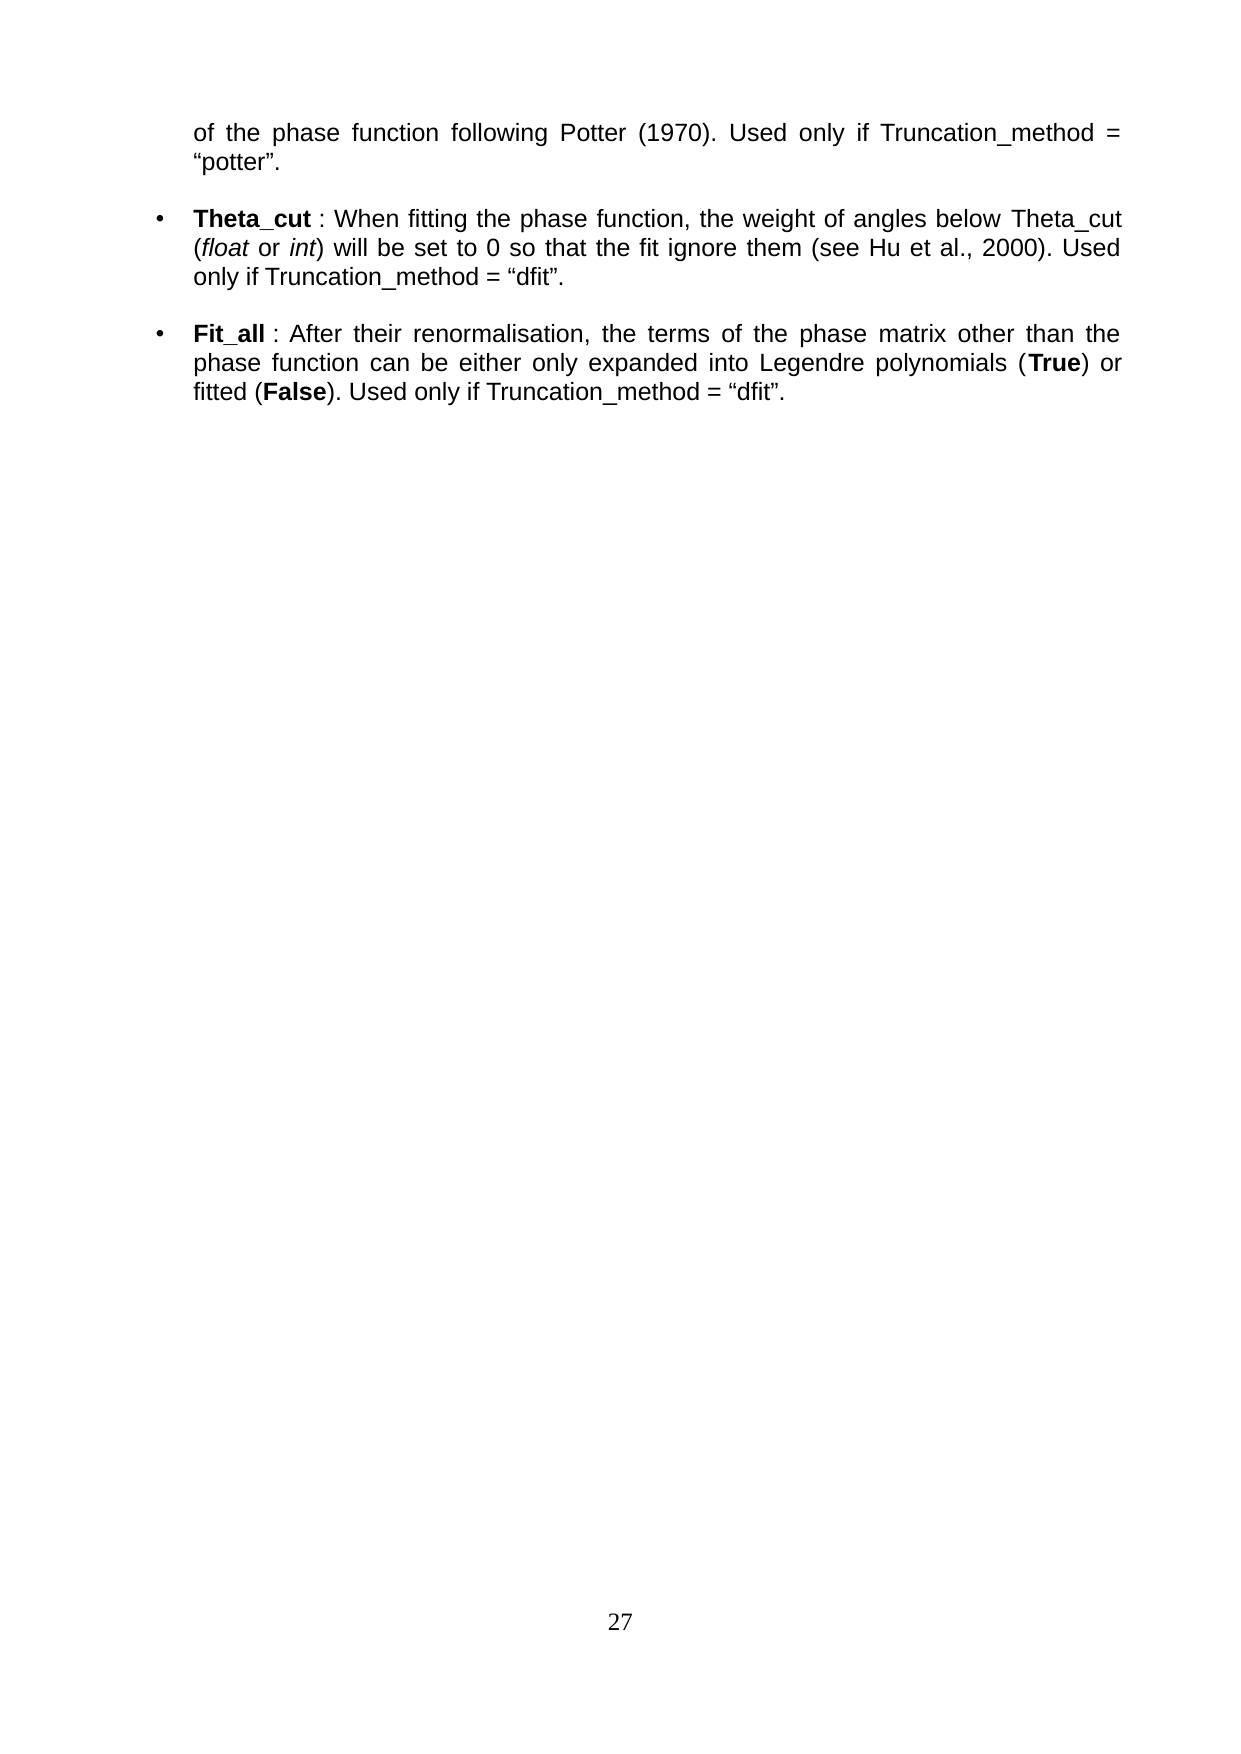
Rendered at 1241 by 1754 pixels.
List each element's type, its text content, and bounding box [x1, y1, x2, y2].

list Theta_cut : When fitting the phase function, the weight of angles below Theta_cut (float or int) will be set to 0 so that the fit ignore them (see Hu et al., 2000). Used only if Truncation_method = “dfit”. [156, 204, 1122, 291]
list Fit_all : After their renormalisation, the terms of the phase matrix other than the phase function can be either only expanded into Legendre polynomials (True) or fitted (False). Used only if Truncation_method = “dfit”. [156, 319, 1122, 406]
list of the phase function following Potter (1970). Used only if Truncation_method = “potter”. [156, 118, 1122, 176]
